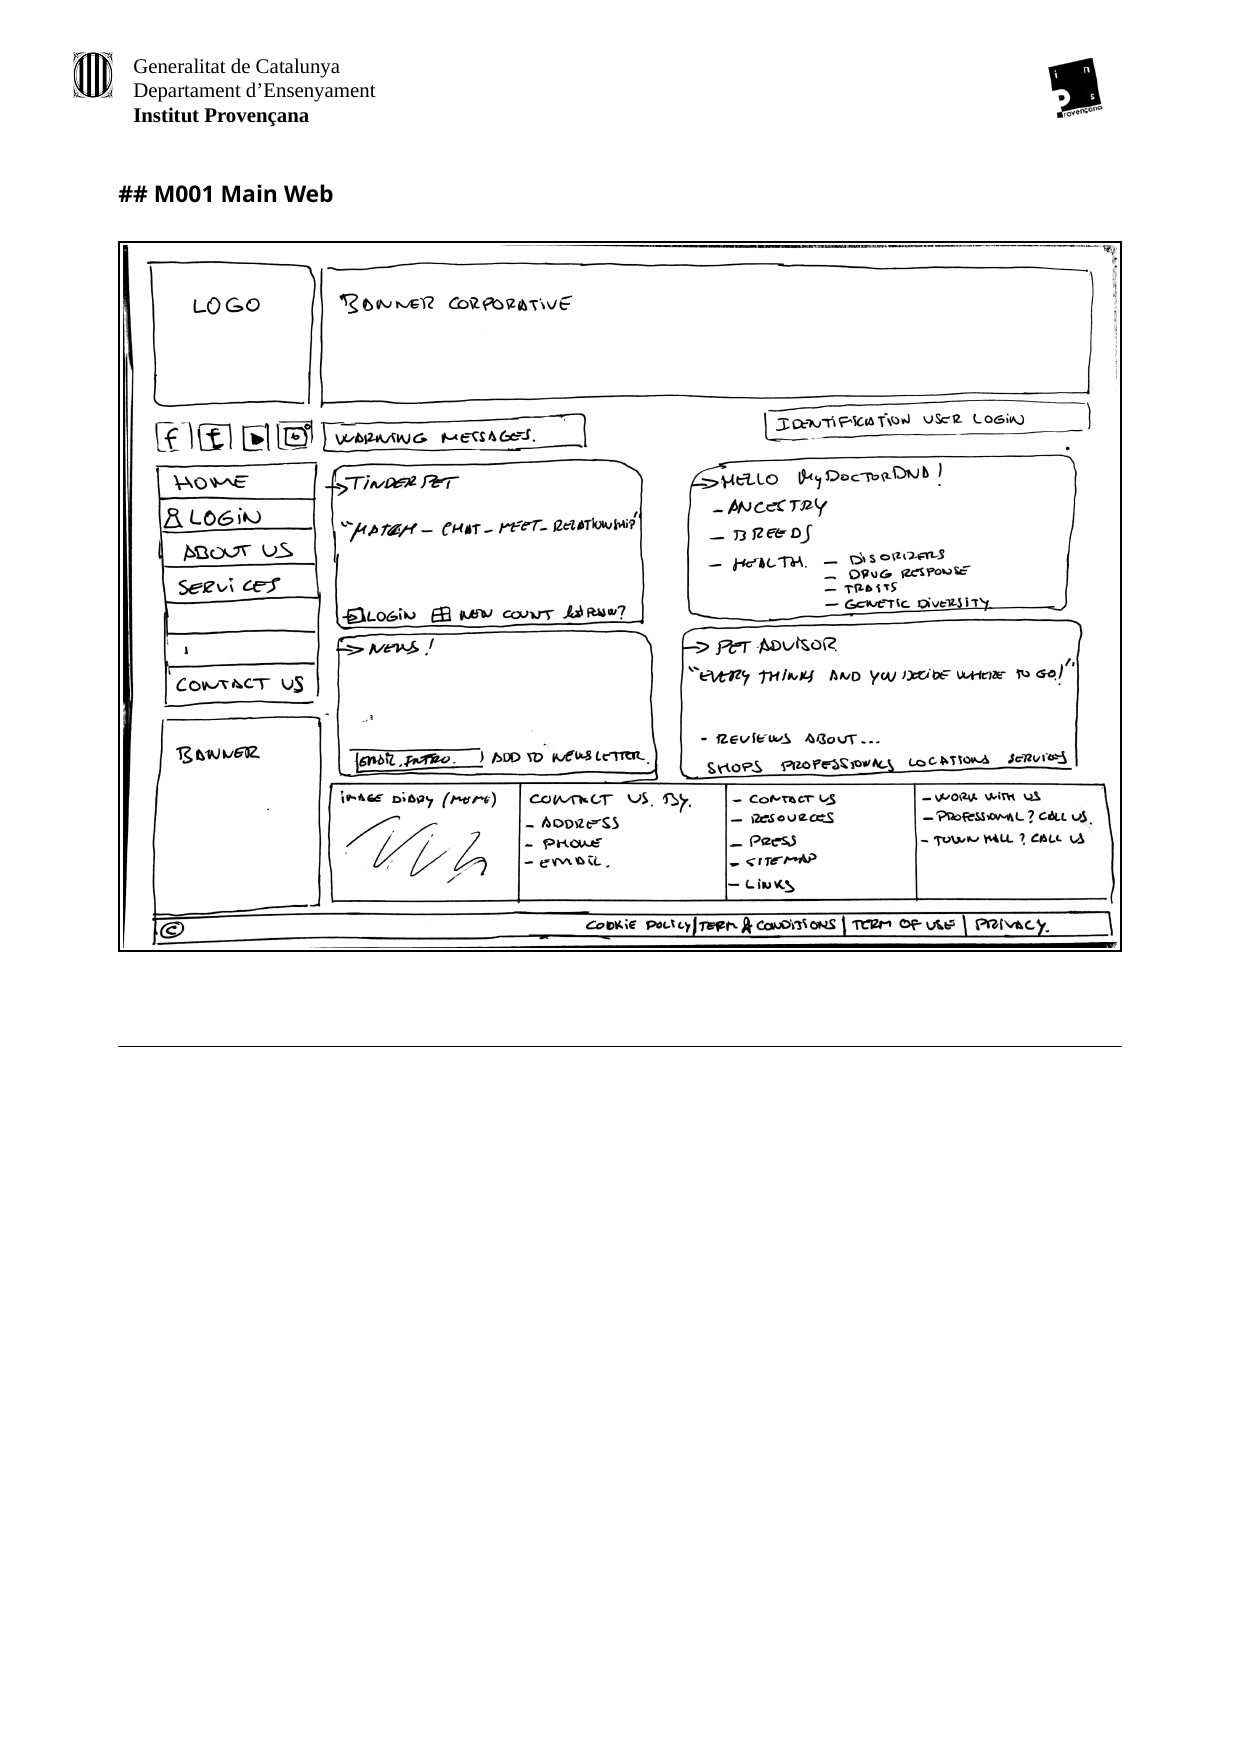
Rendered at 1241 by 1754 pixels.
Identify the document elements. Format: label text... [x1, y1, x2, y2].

picture [1031, 58, 1118, 118]
picture [123, 245, 1117, 948]
text ## M001 Main Web [118, 178, 1122, 209]
picture [73, 52, 113, 98]
